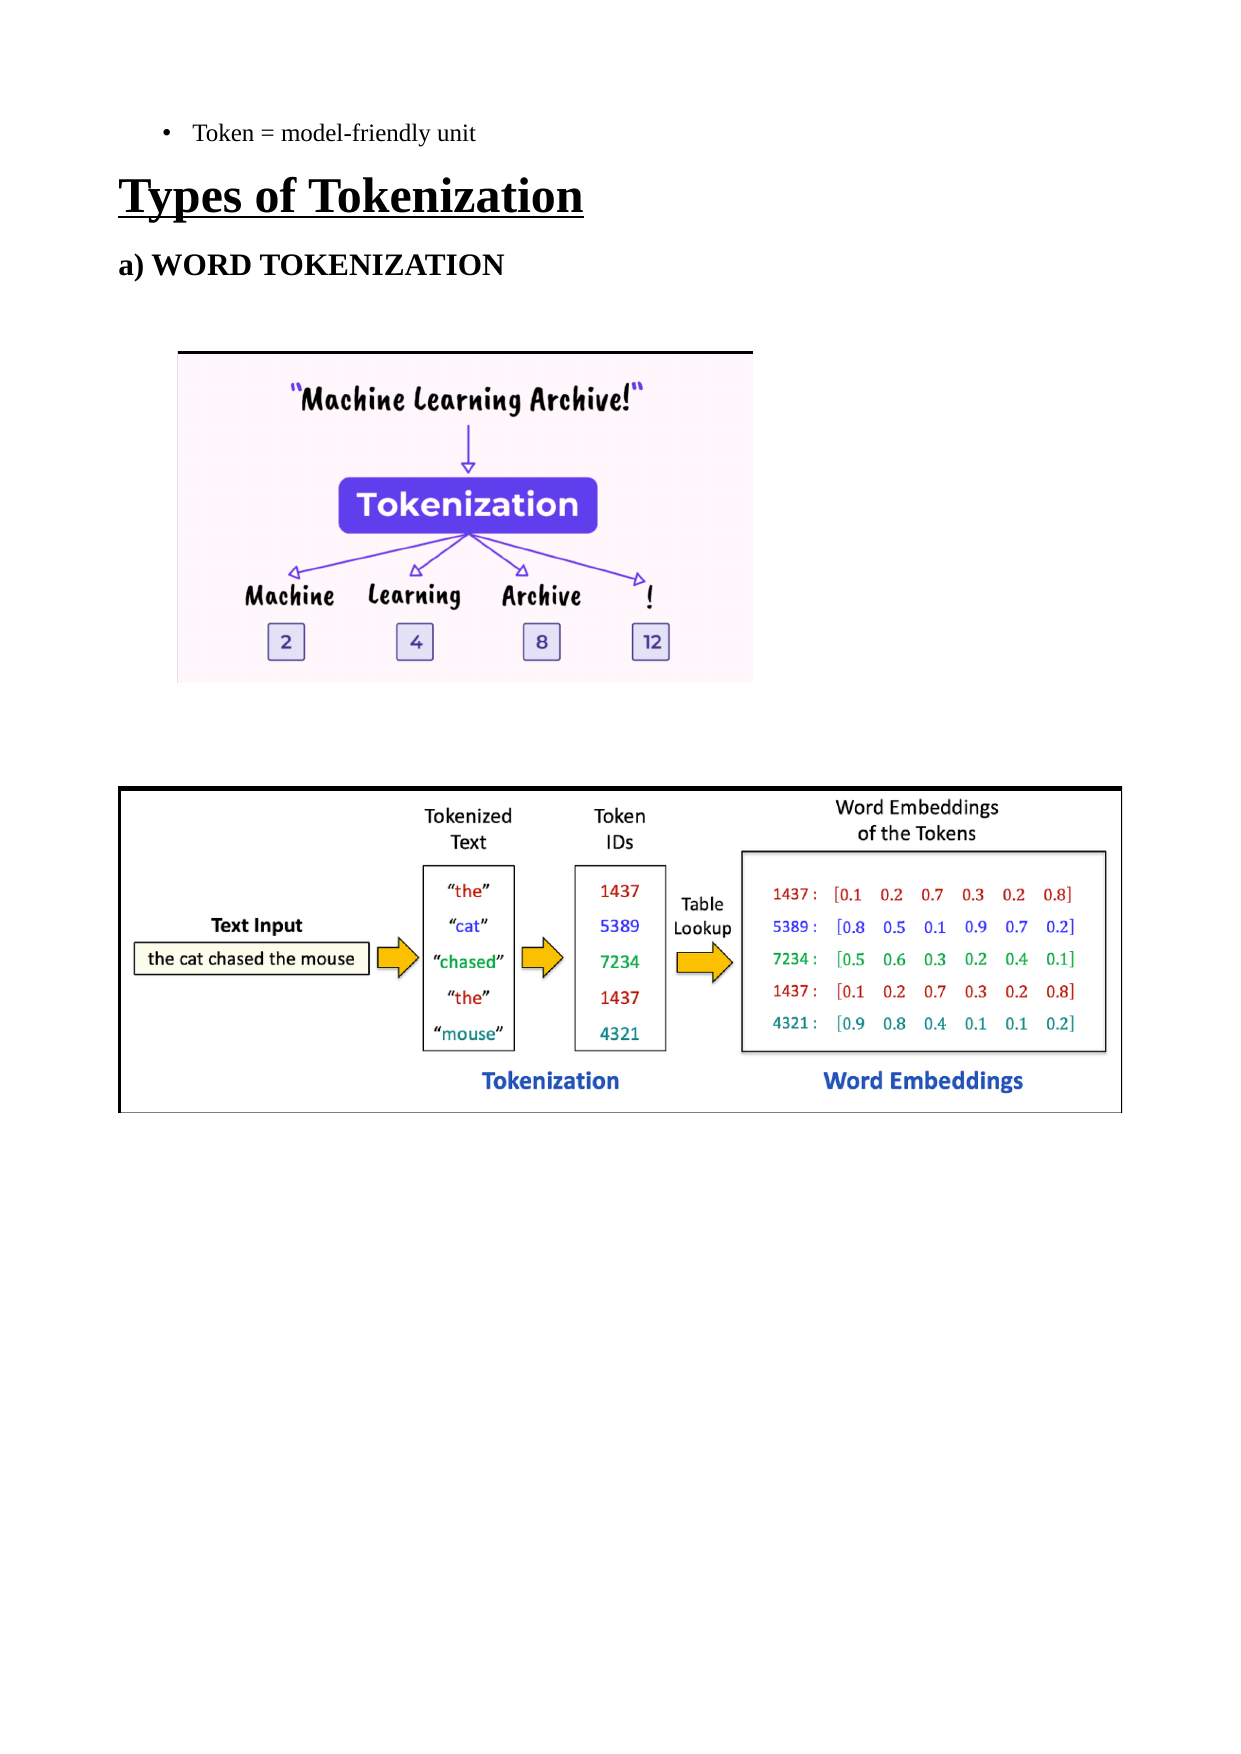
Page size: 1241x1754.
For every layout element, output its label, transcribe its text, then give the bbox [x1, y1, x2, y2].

list Token = model-friendly unit [162, 118, 1122, 147]
text Types of Tokenization [118, 166, 1122, 223]
picture [177, 351, 753, 683]
picture [118, 786, 1123, 1113]
text a) WORD TOKENIZATION [118, 246, 1122, 282]
